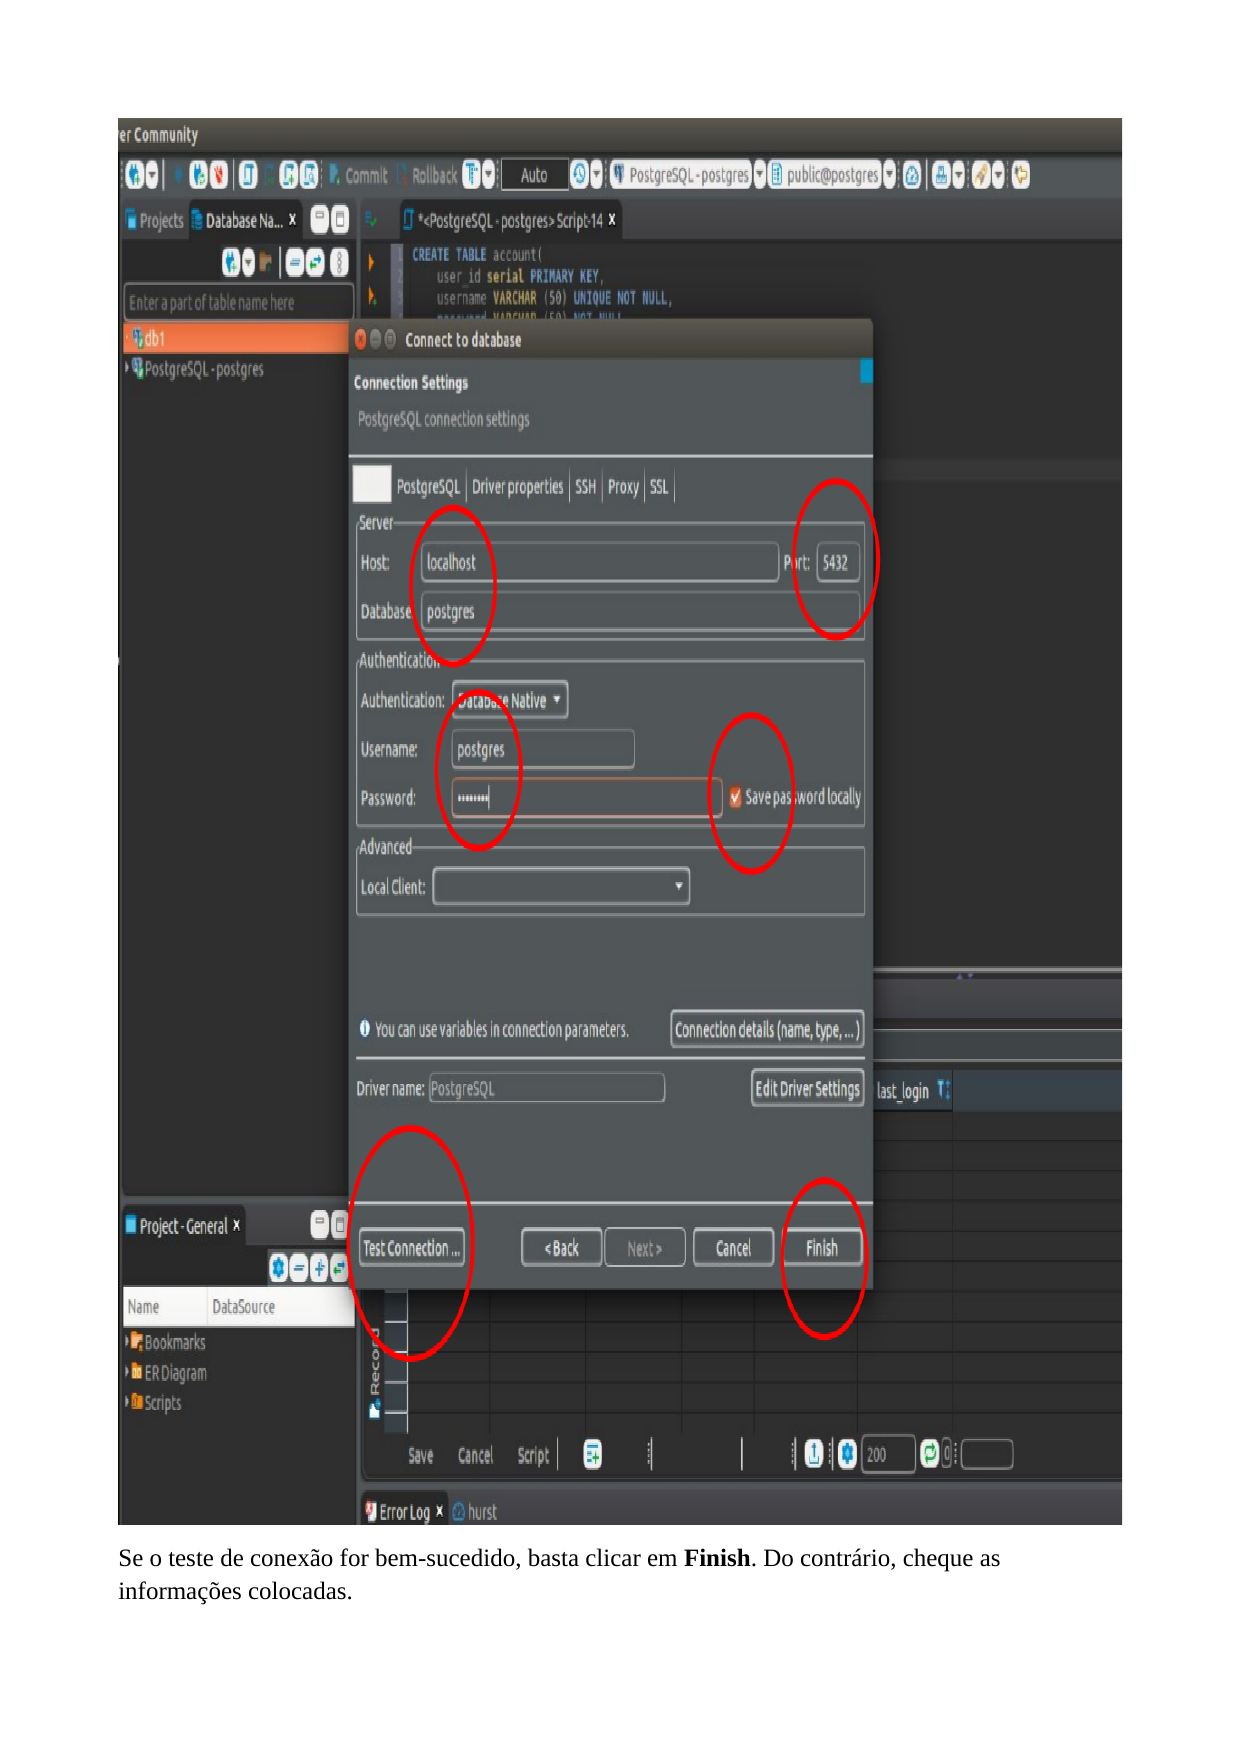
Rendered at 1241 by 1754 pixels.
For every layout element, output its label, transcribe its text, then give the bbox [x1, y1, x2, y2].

picture [118, 118, 1123, 1525]
text Se o teste de conexão for bem-sucedido, basta clicar em Finish. Do contrário, cheque as informações colocadas. [118, 1543, 1122, 1605]
